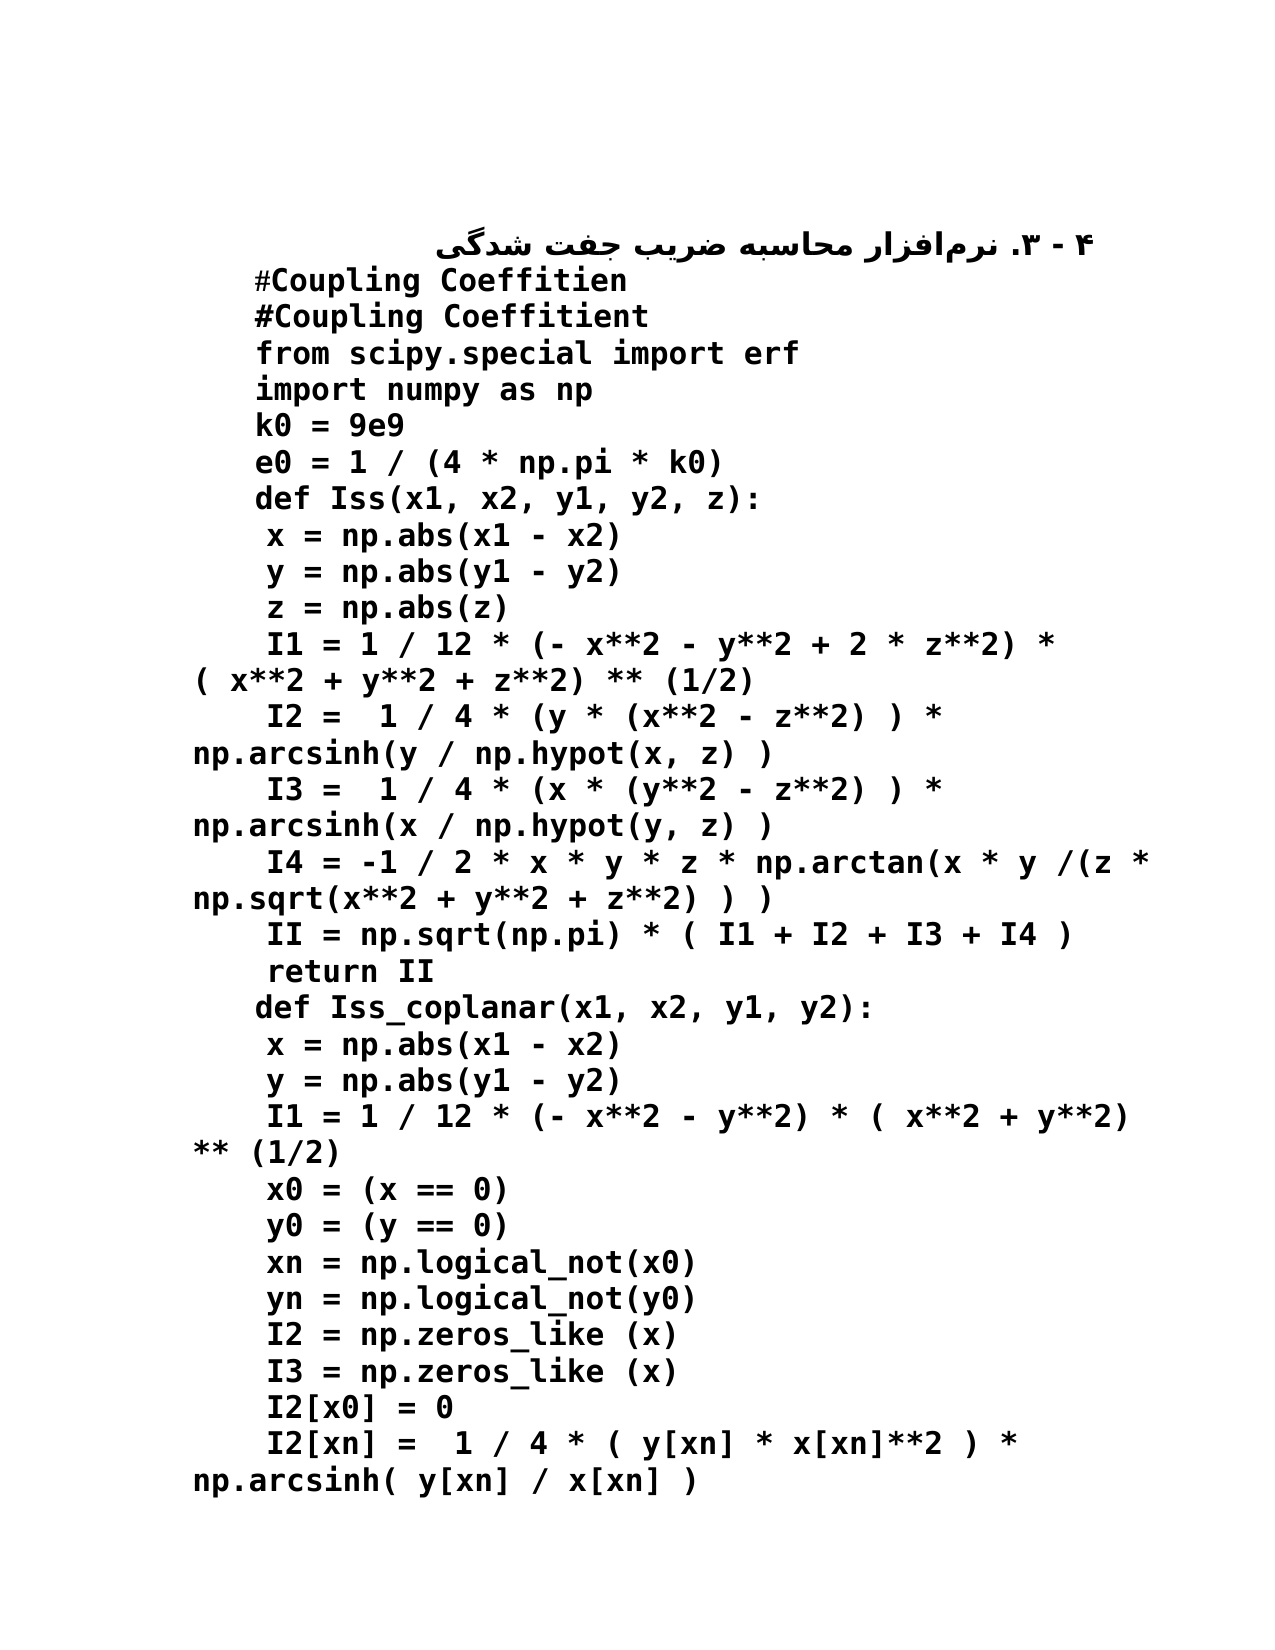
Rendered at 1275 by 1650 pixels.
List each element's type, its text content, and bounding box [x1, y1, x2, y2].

text #Coupling Coeffitient [192, 299, 1157, 335]
text xn = np.logical_not(x0) [192, 1244, 1157, 1280]
text z = np.abs(z) [192, 589, 1157, 626]
text from scipy.special import erf [192, 335, 1157, 371]
text e0 = 1 / (4 * np.pi * k0) [192, 444, 1157, 481]
text import numpy as np [192, 371, 1157, 408]
text ۴ - ۳. نرم‌افزار محاسبه ضریب جفت شدگی [118, 226, 1157, 262]
text I3 = 1 / 4 * (x * (y**2 - z**2) ) * np.arcsinh(x / np.hypot(y, z) ) [192, 771, 1157, 844]
text I2[x0] = 0 [192, 1389, 1157, 1426]
text y = np.abs(y1 - y2) [192, 553, 1157, 589]
text I1 = 1 / 12 * (- x**2 - y**2 + 2 * z**2) * ( x**2 + y**2 + z**2) ** (1/2) [192, 626, 1157, 699]
text y0 = (y == 0) [192, 1208, 1157, 1244]
text x = np.abs(x1 - x2) [192, 1026, 1157, 1062]
text x = np.abs(x1 - x2) [192, 517, 1157, 553]
text def Iss_coplanar(x1, x2, y1, y2): [192, 989, 1157, 1026]
text II = np.sqrt(np.pi) * ( I1 + I2 + I3 + I4 ) [192, 917, 1157, 953]
text I3 = np.zeros_like (x) [192, 1353, 1157, 1389]
text I2[xn] = 1 / 4 * ( y[xn] * x[xn]**2 ) * np.arcsinh( y[xn] / x[xn] ) [192, 1426, 1157, 1498]
text #Coupling Coeffitien [192, 262, 1157, 299]
text I4 = -1 / 2 * x * y * z * np.arctan(x * y /(z * np.sqrt(x**2 + y**2 + z**2) ) ) [192, 844, 1157, 917]
text I2 = np.zeros_like (x) [192, 1317, 1157, 1353]
text y = np.abs(y1 - y2) [192, 1062, 1157, 1098]
text x0 = (x == 0) [192, 1171, 1157, 1208]
text k0 = 9e9 [192, 408, 1157, 444]
text def Iss(x1, x2, y1, y2, z): [192, 481, 1157, 517]
text I1 = 1 / 12 * (- x**2 - y**2) * ( x**2 + y**2) ** (1/2) [192, 1098, 1157, 1171]
text return II [192, 953, 1157, 989]
text I2 = 1 / 4 * (y * (x**2 - z**2) ) * np.arcsinh(y / np.hypot(x, z) ) [192, 699, 1157, 771]
text yn = np.logical_not(y0) [192, 1280, 1157, 1317]
